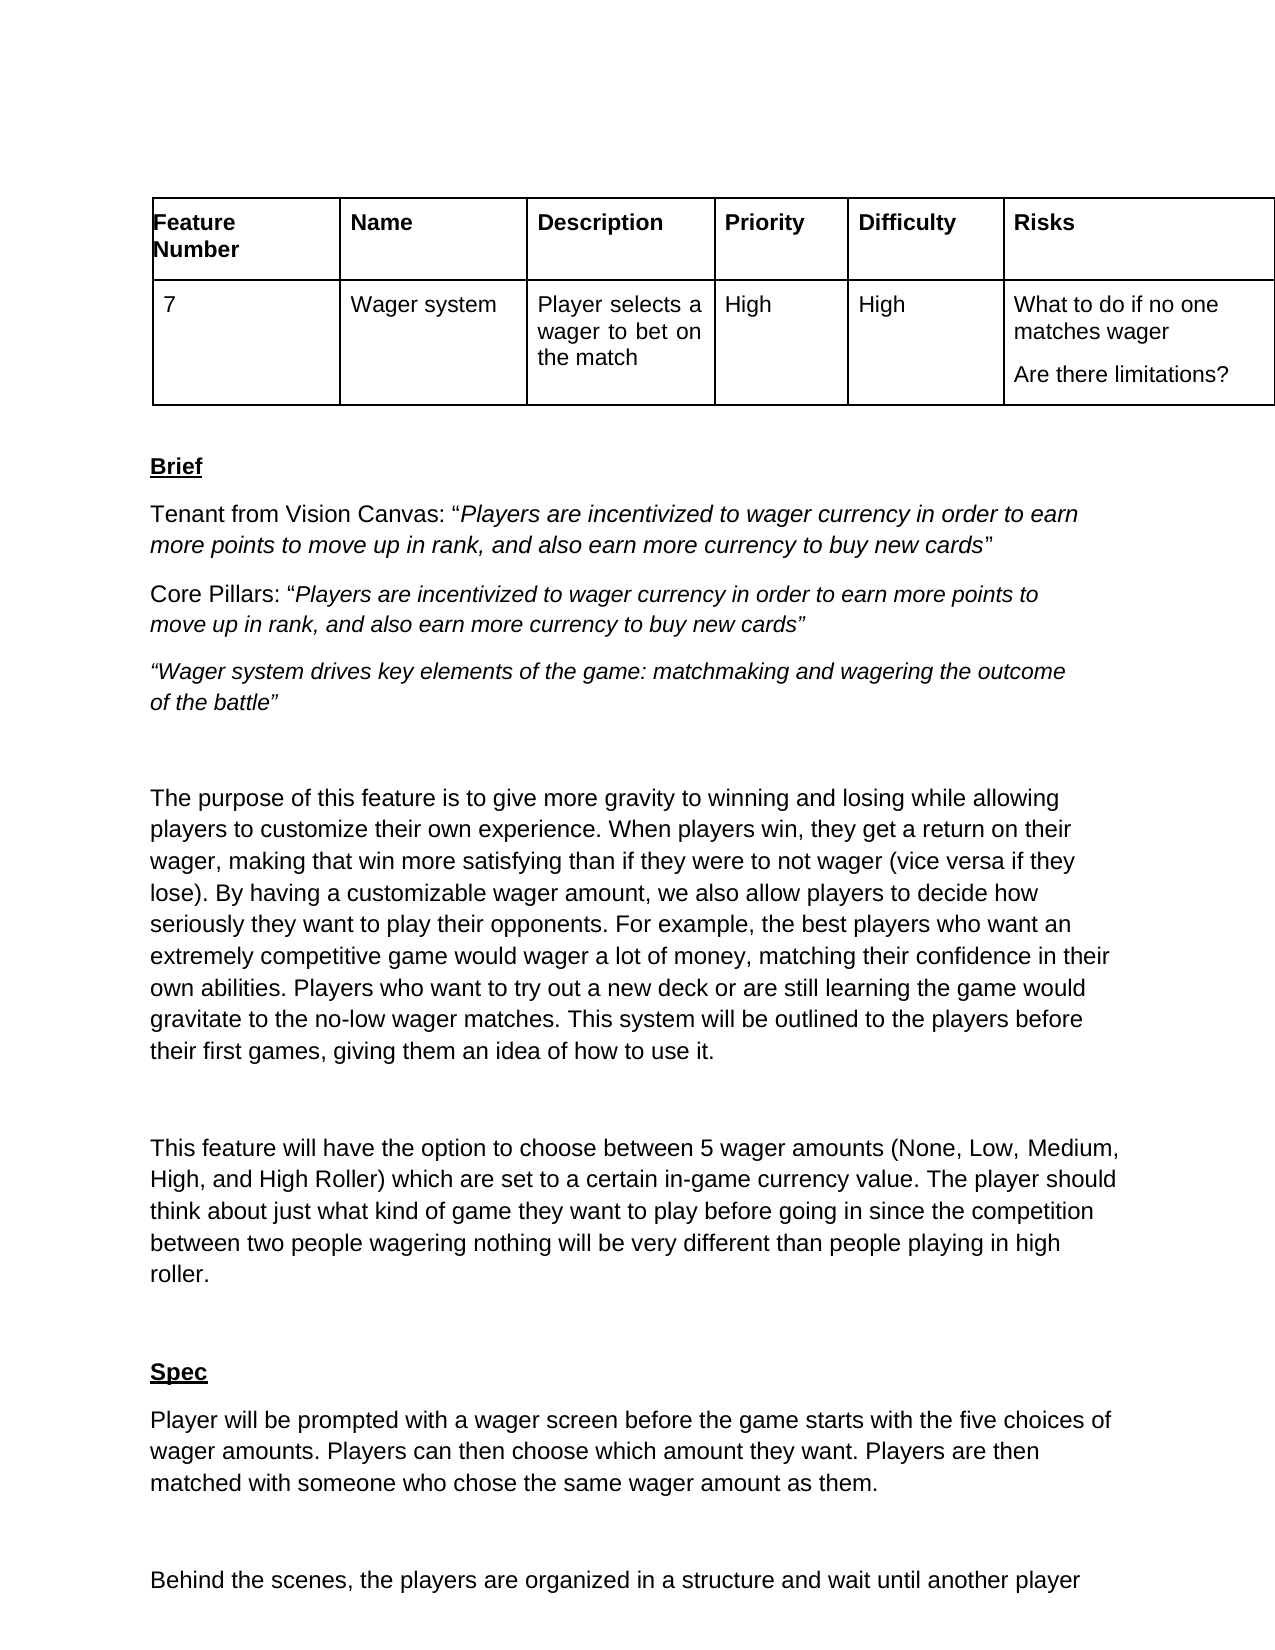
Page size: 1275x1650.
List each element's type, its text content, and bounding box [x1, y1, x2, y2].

table_cell 7 [154, 281, 339, 404]
text The purpose of this feature is to give more gravity to winning and losing while allowing players to customize their own experience. When players win, they get a return on their wager, making that win more satisfying than if they were to not wager (vice versa if they lose). By having a customizable wager amount, we also allow players to decide how seriously they want to play their opponents. For example, the best players who want an extremely competitive game would wager a lot of money, matching their confidence in their own abilities. Players who want to try out a new deck or are still learning the game would gravitate to the no-low wager matches. This system will be outlined to the players before their first games, giving them an idea of how to use it. [150, 784, 1114, 1065]
text This feature will have the option to choose between 5 wager amounts (None, Low, Medium, High, and High Roller) which are set to a certain in-game currency value. The player should think about just what kind of game they want to play before going in since the competition between two people wagering nothing will be very different than people playing in high roller. [150, 1134, 1120, 1288]
table_header Risks [1005, 199, 1274, 279]
table_cell Wager system [341, 281, 526, 404]
text Player will be prompted with a wager screen before the game starts with the five choices of wager amounts. Players can then choose which amount they want. Players are then matched with someone who chose the same wager amount as them. [150, 1406, 1127, 1497]
text Tenant from Vision Canvas: “Players are incentivized to wager currency in order to earn more points to move up in rank, and also earn more currency to buy new cards” [150, 500, 1082, 559]
text Behind the scenes, the players are organized in a structure and wait until another player [150, 1566, 1106, 1593]
text “Wager system drives key elements of the game: matchmaking and wagering the outcome of the battle” [150, 658, 1093, 715]
table_header Difficulty [849, 199, 1003, 279]
subtitle Brief [150, 453, 1275, 479]
text Core Pillars: “Players are incentivized to wager currency in order to earn more points to move up in rank, and also earn more currency to buy new cards” [150, 580, 1103, 638]
table_header Priority [716, 199, 847, 279]
table_cell Player selects a wager to bet on the match [528, 281, 714, 404]
table_header Feature Number [154, 199, 339, 279]
table_header Description [528, 199, 714, 279]
text Spec [150, 1357, 1275, 1385]
table_header Name [341, 199, 526, 279]
table_cell High [849, 281, 1003, 404]
table_cell What to do if no one matches wager Are there limitations? [1005, 281, 1274, 404]
table_cell High [716, 281, 847, 404]
